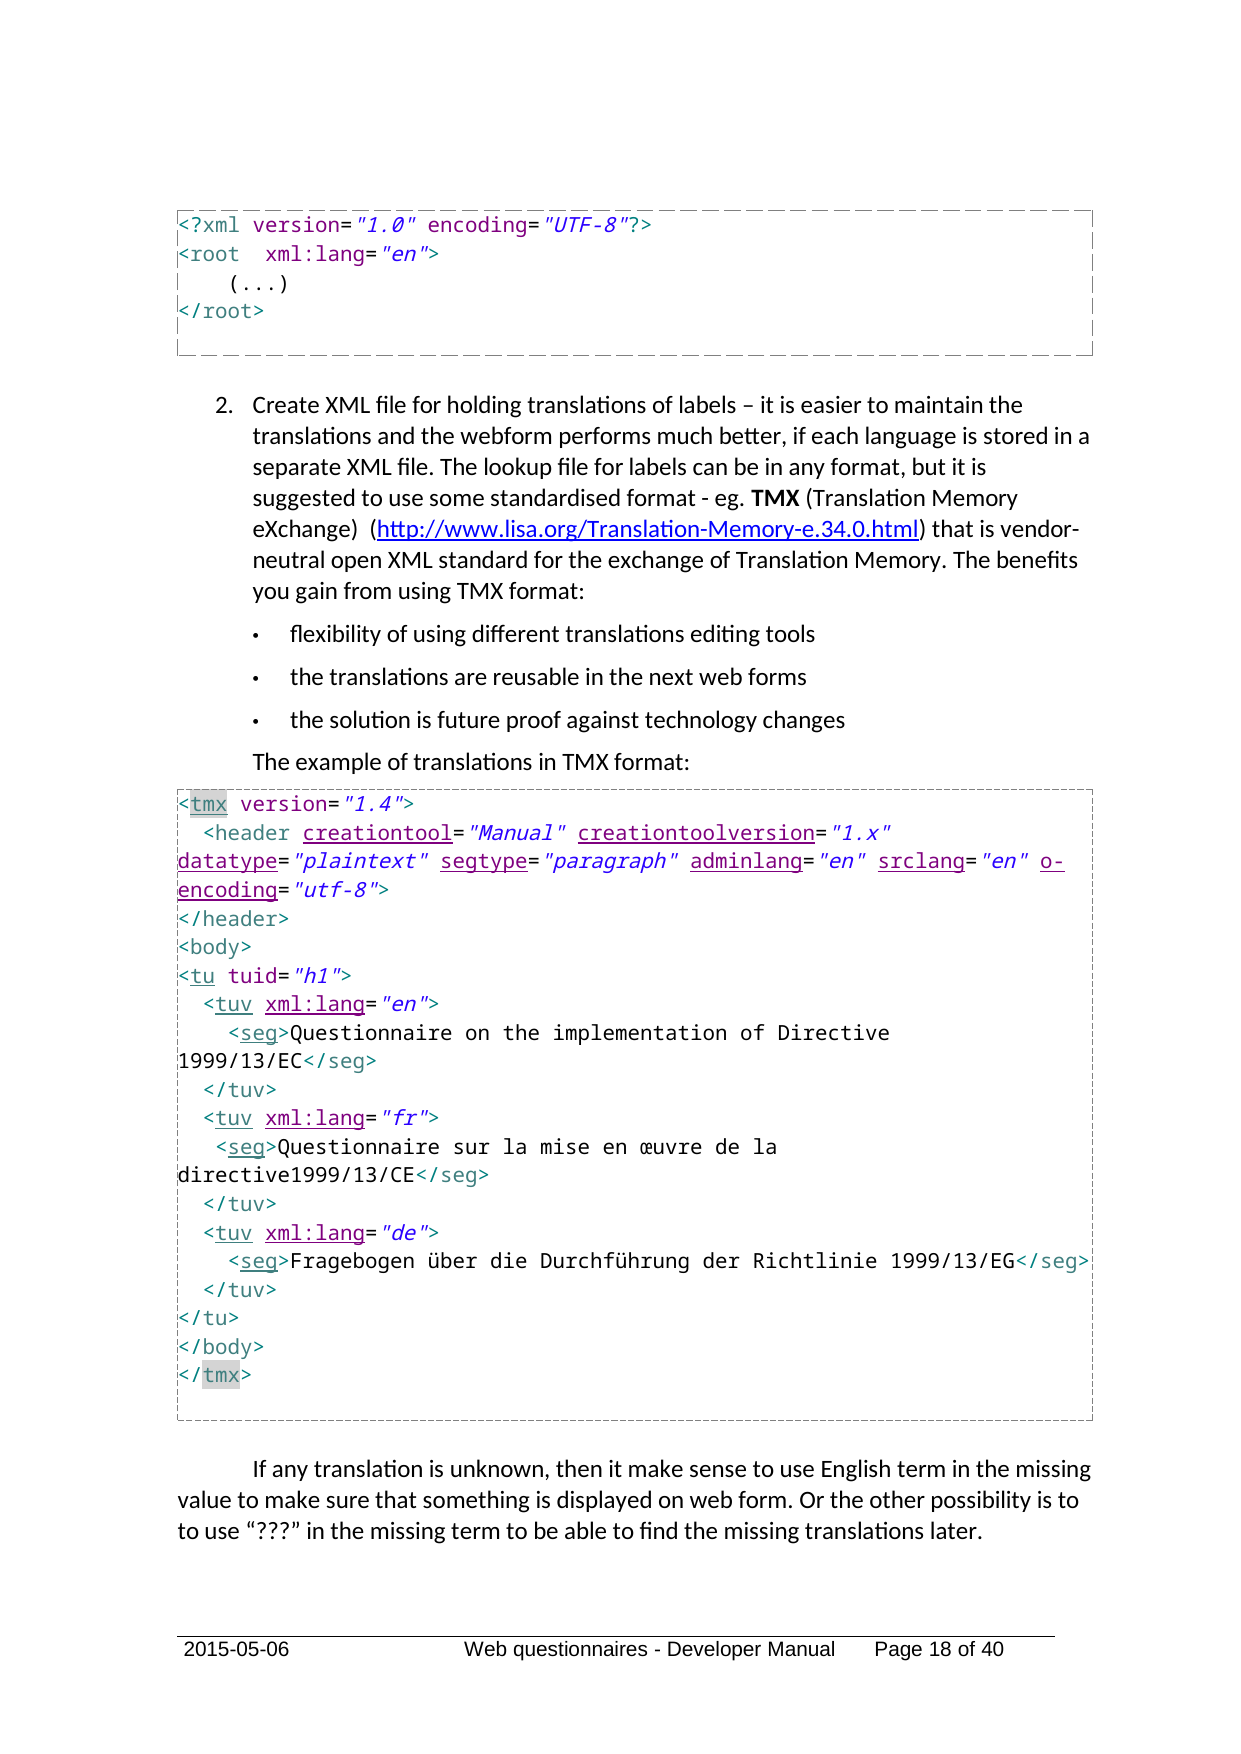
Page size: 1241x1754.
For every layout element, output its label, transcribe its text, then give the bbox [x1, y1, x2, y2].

text <body> [177, 932, 1092, 961]
list <root xml:lang="en"> [177, 239, 1092, 267]
text </tu> [177, 1303, 1092, 1332]
list flexibility of using different translations editing tools [252, 618, 1092, 649]
list </root> [177, 296, 1092, 324]
text </tmx> [177, 1360, 1092, 1389]
text If any translation is unknown, then it make sense to use English term in the missing value to make sure that something is displayed on web form. Or the other possibility is to to use “???” in the missing term to be able to find the missing translations later. [177, 1453, 1092, 1546]
text <header creationtool="Manual" creationtoolversion="1.x" datatype="plaintext" segtype="paragraph" adminlang="en" srclang="en" o-encoding="utf-8"> [177, 818, 1092, 903]
text </header> [177, 903, 1092, 932]
text </tuv> [177, 1274, 1092, 1303]
text <seg>Questionnaire sur la mise en œuvre de la directive1999/13/CE</seg> [177, 1132, 1092, 1189]
text <tuv xml:lang="fr"> [177, 1103, 1092, 1132]
list <?xml version="1.0" encoding="UTF-8"?> [177, 210, 1092, 239]
text </tuv> [177, 1189, 1092, 1217]
text <tuv xml:lang="en"> [177, 989, 1092, 1018]
list Create XML file for holding translations of labels – it is easier to maintain the translations and the webform performs much better, if each language is stored in a separate XML file. The lookup file for labels can be in any format, but it is suggested to use some standardised format - eg. TMX (Translation Memory eXchange) (http://www.lisa.org/Translation-Memory-e.34.0.html) that is vendor-neutral open XML standard for the exchange of Translation Memory. The benefits you gain from using TMX format: [215, 389, 1092, 606]
list the solution is future proof against technology changes [252, 703, 1092, 734]
text </body> [177, 1332, 1092, 1360]
text <tuv xml:lang="de"> [177, 1217, 1092, 1246]
text <seg>Fragebogen über die Durchführung der Richtlinie 1999/13/EG</seg> [177, 1246, 1092, 1274]
text <tmx version="1.4"> [177, 789, 1092, 818]
list (...) [177, 267, 1092, 296]
text <seg>Questionnaire on the implementation of Directive 1999/13/EC</seg> [177, 1018, 1092, 1075]
text <tu tuid="h1"> [177, 961, 1092, 989]
text The example of translations in TMX format: [177, 746, 1092, 777]
text </tuv> [177, 1075, 1092, 1103]
list the translations are reusable in the next web forms [252, 661, 1092, 692]
